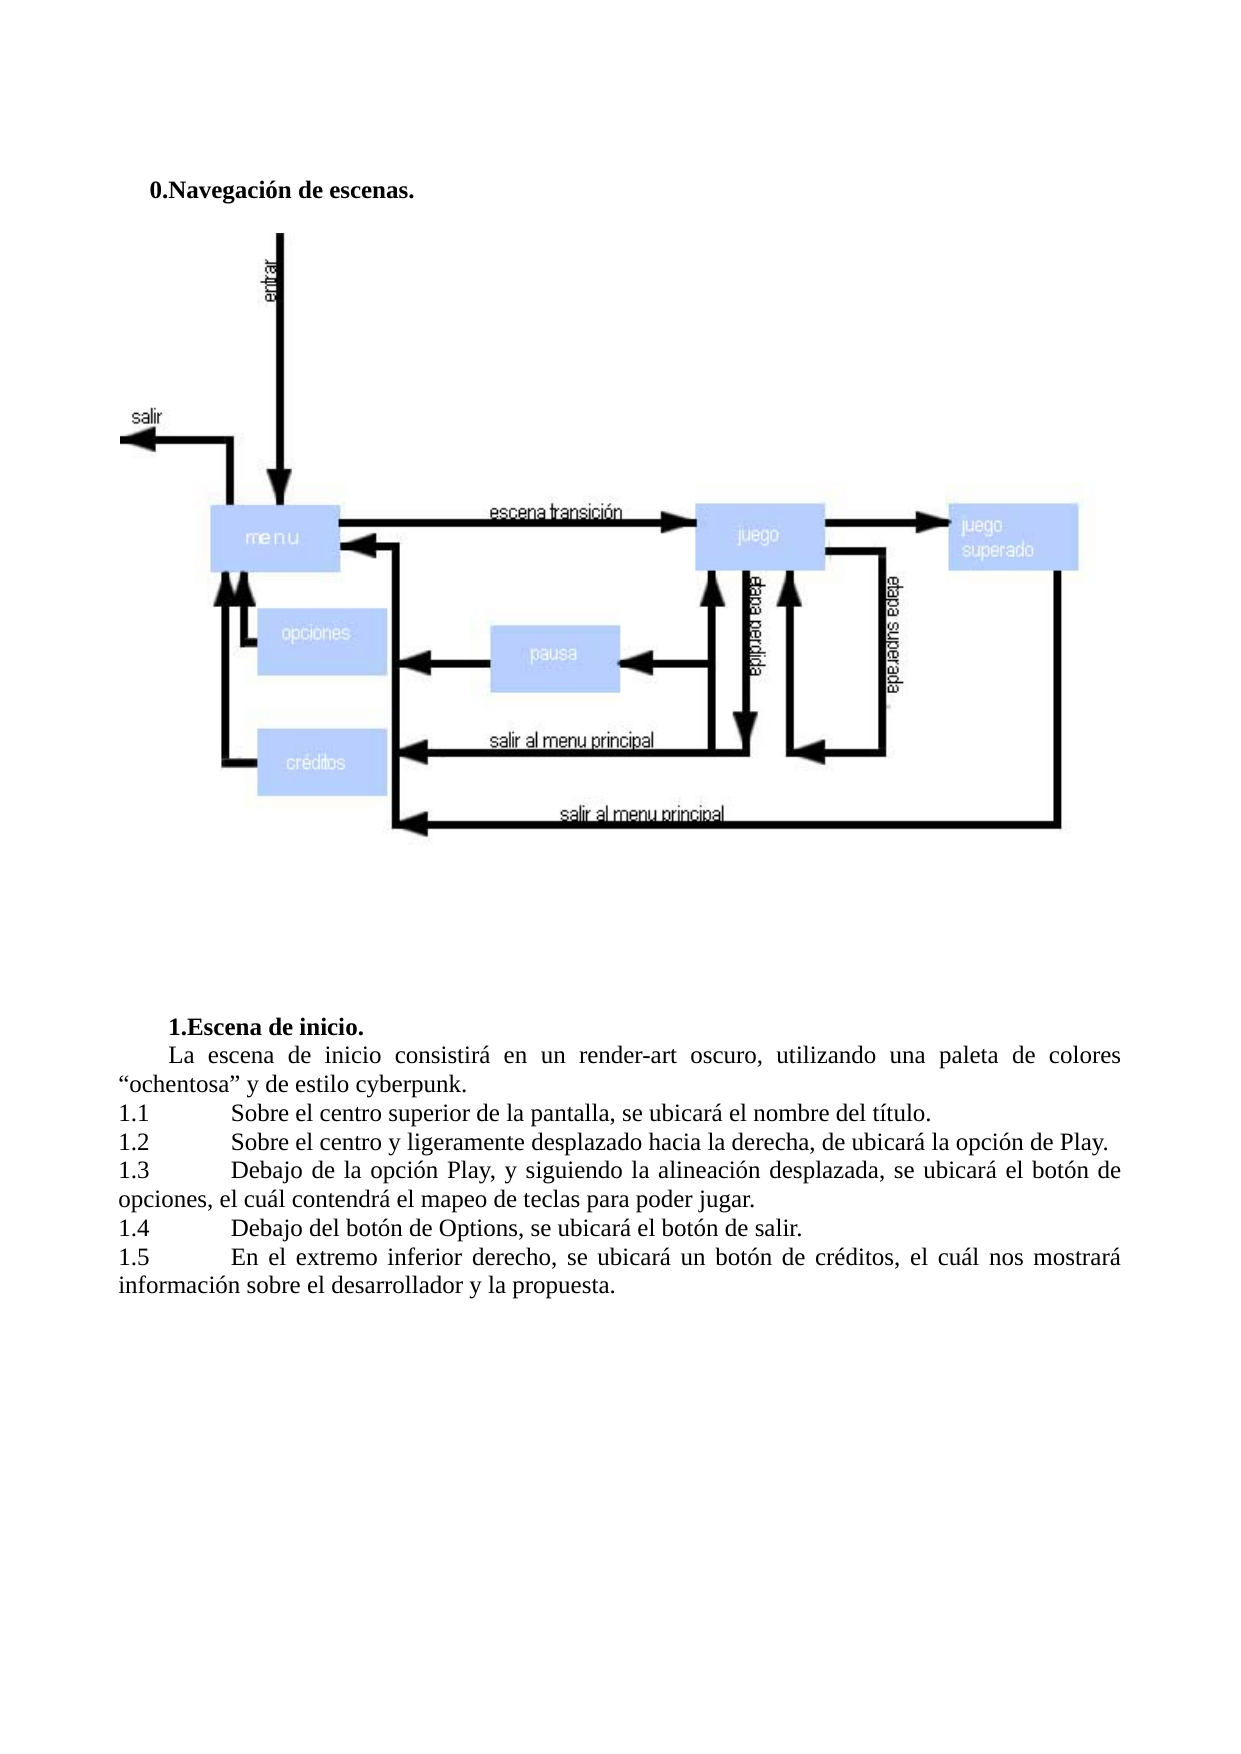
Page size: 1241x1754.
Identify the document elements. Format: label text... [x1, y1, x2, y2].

list Sobre el centro superior de la pantalla, se ubicará el nombre del título. [118, 1098, 1122, 1127]
list Sobre el centro y ligeramente desplazado hacia la derecha, de ubicará la opción de Play. [118, 1127, 1122, 1156]
text 1.Escena de inicio. [118, 1012, 1122, 1041]
list Debajo del botón de Options, se ubicará el botón de salir. [118, 1213, 1122, 1242]
text La escena de inicio consistirá en un render-art oscuro, utilizando una paleta de colores “ochentosa” y de estilo cyberpunk. [118, 1041, 1122, 1098]
list En el extremo inferior derecho, se ubicará un botón de créditos, el cuál nos mostrará información sobre el desarrollador y la propuesta. [118, 1242, 1122, 1299]
list 0.Navegación de escenas. [118, 176, 1122, 204]
picture [120, 233, 1121, 984]
list Debajo de la opción Play, y siguiendo la alineación desplazada, se ubicará el botón de opciones, el cuál contendrá el mapeo de teclas para poder jugar. [118, 1156, 1122, 1213]
